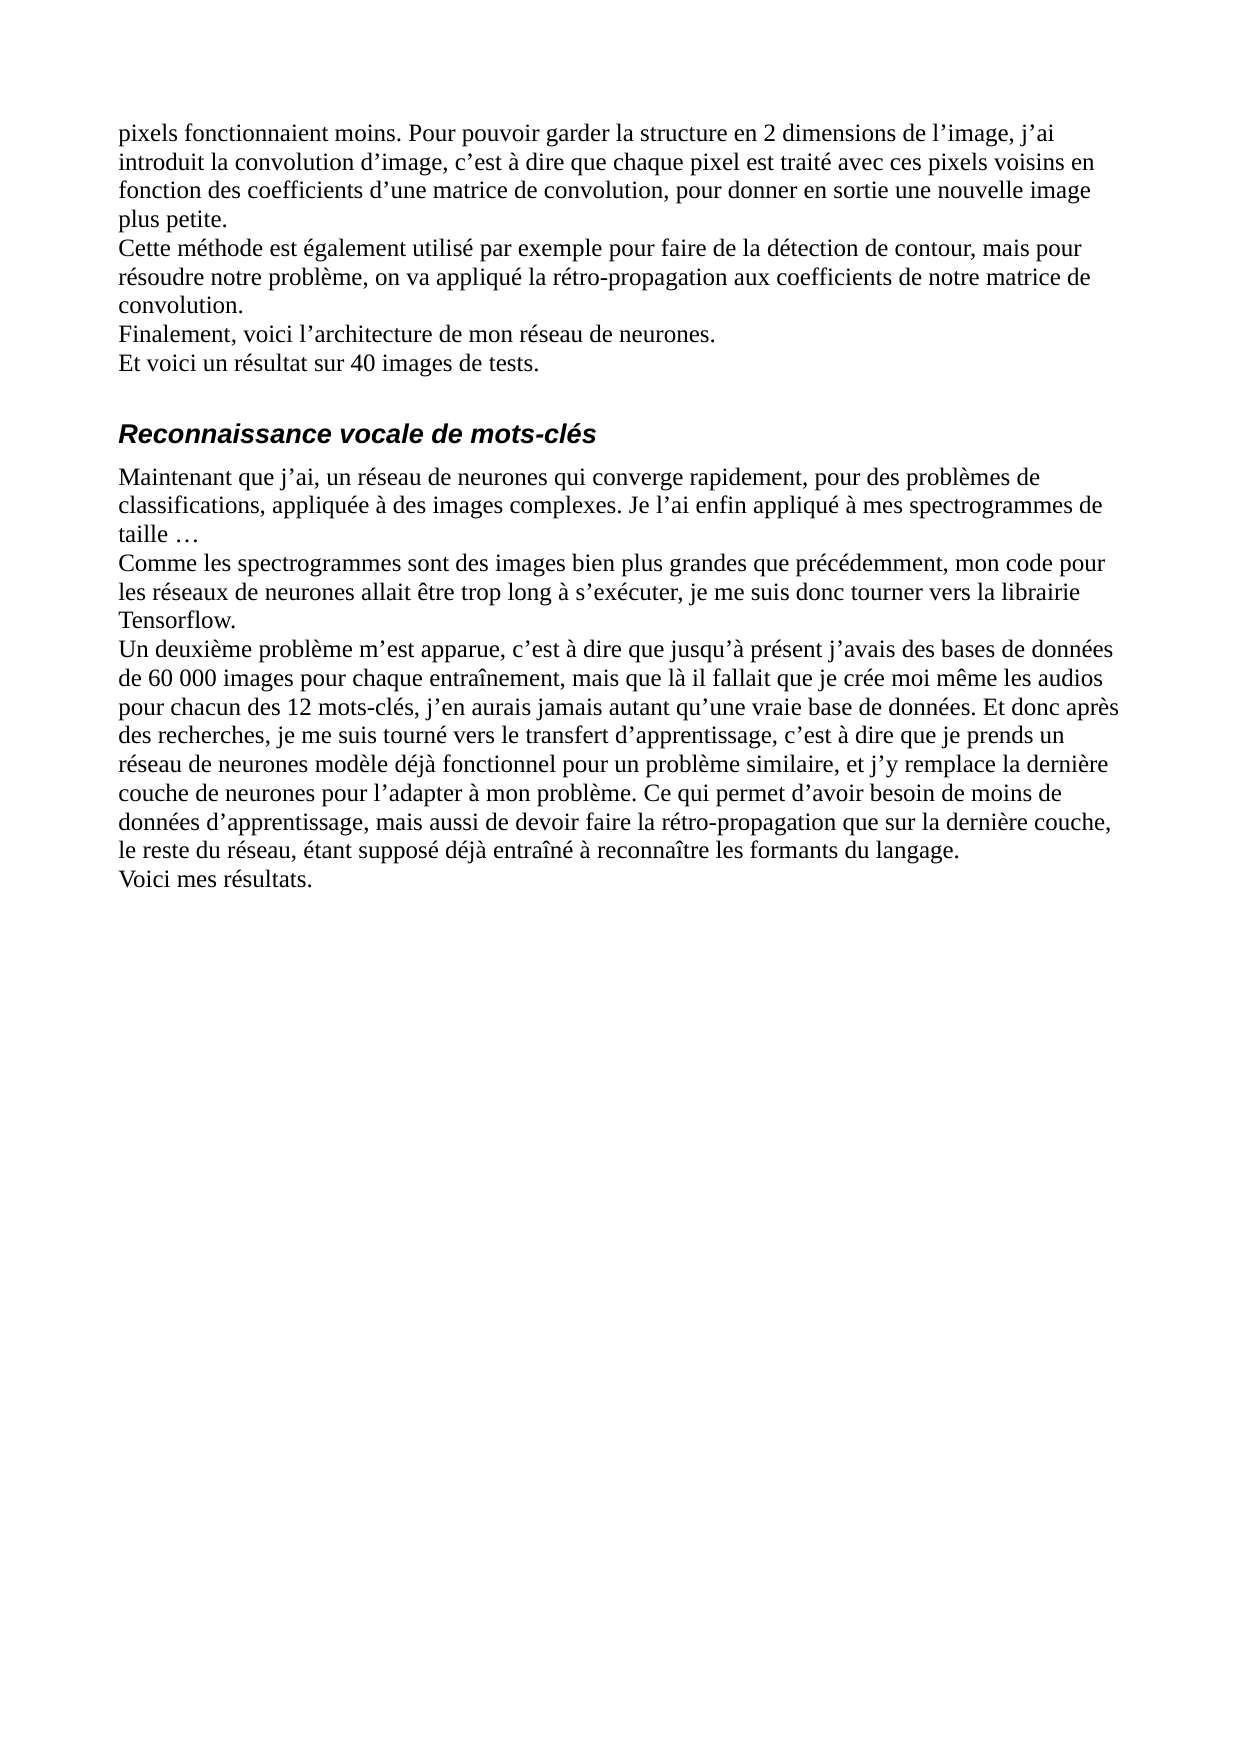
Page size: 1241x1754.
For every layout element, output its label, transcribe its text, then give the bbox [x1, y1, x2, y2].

subtitle Reconnaissance vocale de mots-clés [118, 418, 1122, 449]
text Maintenant que j’ai, un réseau de neurones qui converge rapidement, pour des problèmes de classifications, appliquée à des images complexes. Je l’ai enfin appliqué à mes spectrogrammes de taille … [118, 462, 1122, 548]
text Un deuxième problème m’est apparue, c’est à dire que jusqu’à présent j’avais des bases de données de 60 000 images pour chaque entraînement, mais que là il fallait que je crée moi même les audios pour chacun des 12 mots-clés, j’en aurais jamais autant qu’une vraie base de données. Et donc après des recherches, je me suis tourné vers le transfert d’apprentissage, c’est à dire que je prends un réseau de neurones modèle déjà fonctionnel pour un problème similaire, et j’y remplace la dernière couche de neurones pour l’adapter à mon problème. Ce qui permet d’avoir besoin de moins de données d’apprentissage, mais aussi de devoir faire la rétro-propagation que sur la dernière couche, le reste du réseau, étant supposé déjà entraîné à reconnaître les formants du langage. [118, 634, 1122, 864]
text pixels fonctionnaient moins. Pour pouvoir garder la structure en 2 dimensions de l’image, j’ai introduit la convolution d’image, c’est à dire que chaque pixel est traité avec ces pixels voisins en fonction des coefficients d’une matrice de convolution, pour donner en sortie une nouvelle image plus petite. [118, 118, 1122, 233]
text Finalement, voici l’architecture de mon réseau de neurones. [118, 319, 1122, 348]
text Comme les spectrogrammes sont des images bien plus grandes que précédemment, mon code pour les réseaux de neurones allait être trop long à s’exécuter, je me suis donc tourner vers la librairie Tensorflow. [118, 548, 1122, 634]
text Voici mes résultats. [118, 864, 1122, 893]
text Cette méthode est également utilisé par exemple pour faire de la détection de contour, mais pour résoudre notre problème, on va appliqué la rétro-propagation aux coefficients de notre matrice de convolution. [118, 233, 1122, 319]
text Et voici un résultat sur 40 images de tests. [118, 348, 1122, 377]
